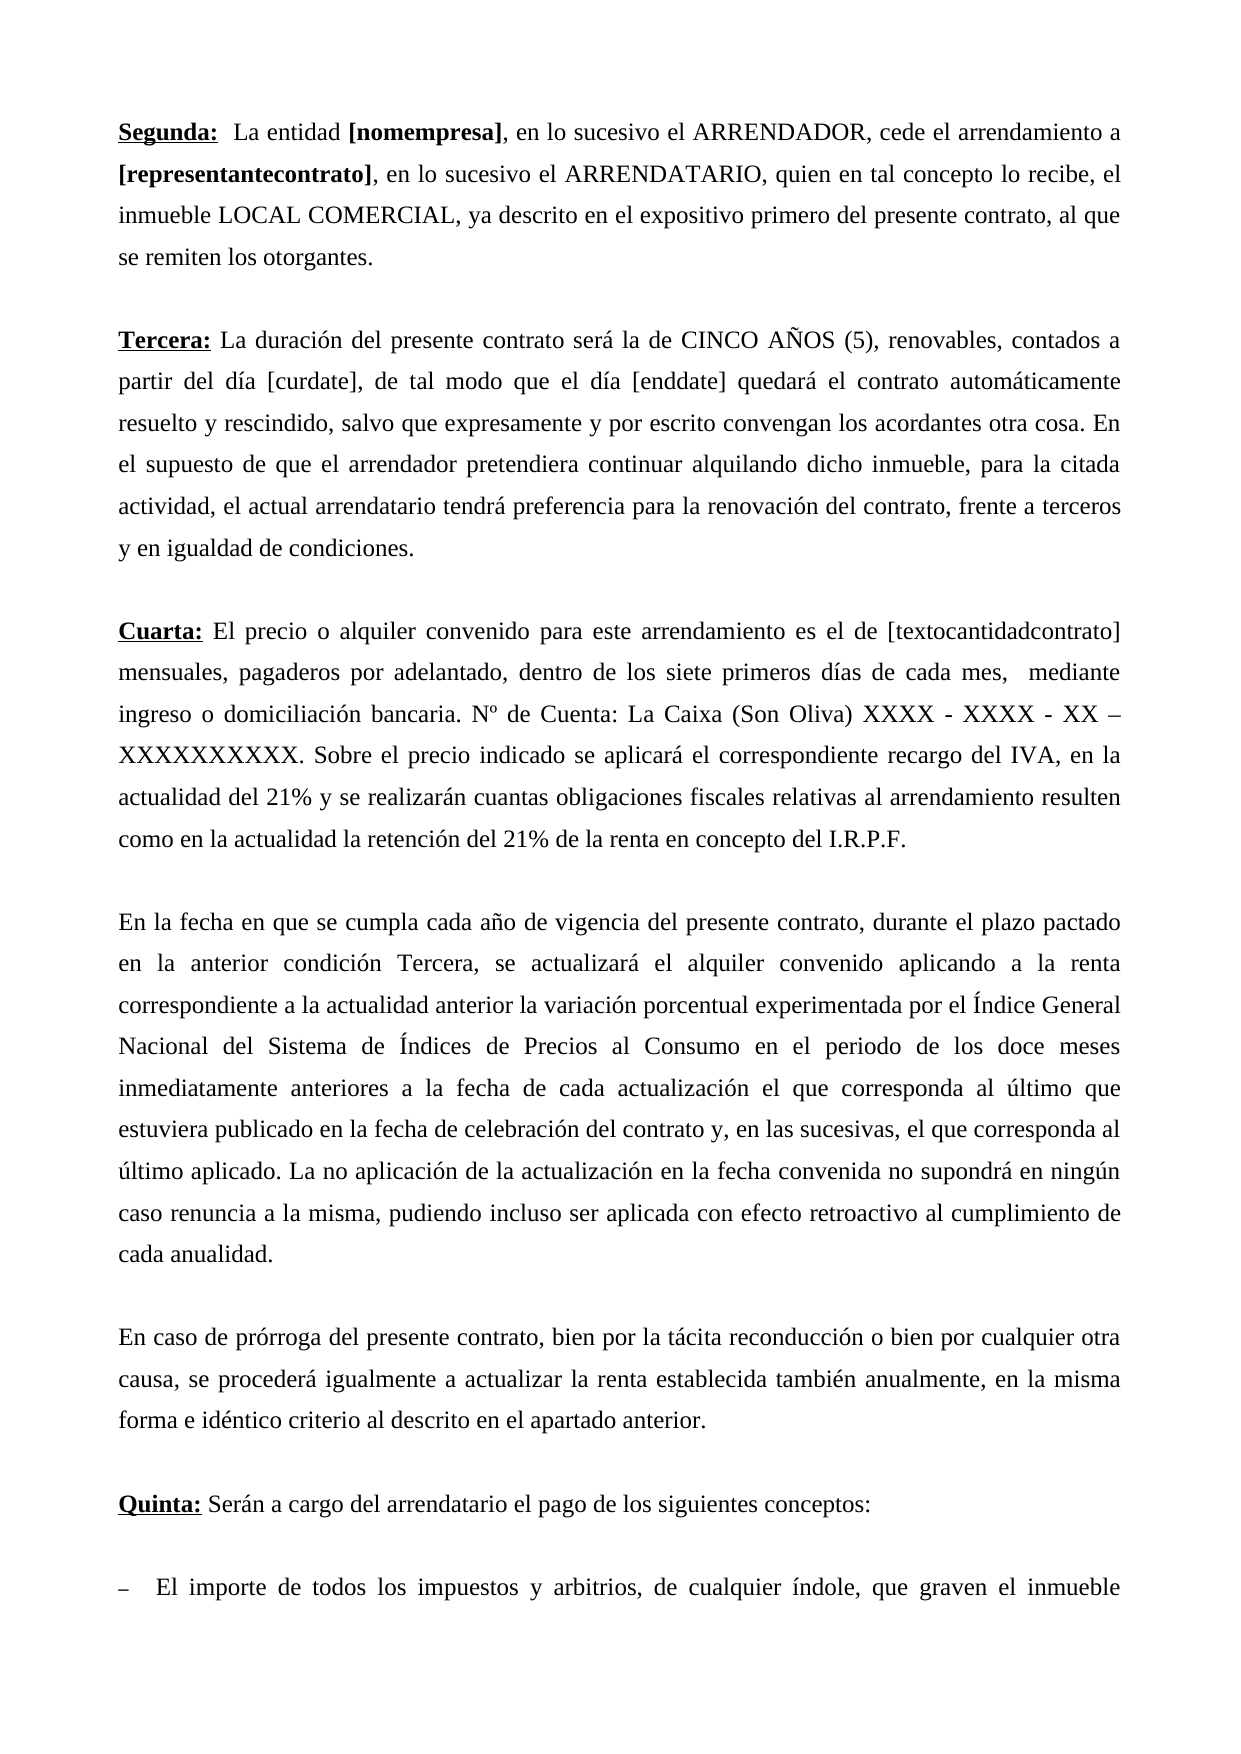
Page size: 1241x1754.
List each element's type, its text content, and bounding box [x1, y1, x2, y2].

text Cuarta: El precio o alquiler convenido para este arrendamiento es el de [textocantidadcontrato] mensuales, pagaderos por adelantado, dentro de los siete primeros días de cada mes, mediante ingreso o domiciliación bancaria. Nº de Cuenta: La Caixa (Son Oliva) XXXX - XXXX - XX – XXXXXXXXXX. Sobre el precio indicado se aplicará el correspondiente recargo del IVA, en la actualidad del 21% y se realizarán cuantas obligaciones fiscales relativas al arrendamiento resulten como en la actualidad la retención del 21% de la renta en concepto del I.R.P.F. [118, 617, 1122, 852]
text Tercera: La duración del presente contrato será la de CINCO AÑOS (5), renovables, contados a partir del día [curdate], de tal modo que el día [enddate] quedará el contrato automáticamente resuelto y rescindido, salvo que expresamente y por escrito convengan los acordantes otra cosa. En el supuesto de que el arrendador pretendiera continuar alquilando dicho inmueble, para la citada actividad, el actual arrendatario tendrá preferencia para la renovación del contrato, frente a terceros y en igualdad de condiciones. [118, 326, 1122, 561]
text Quinta: Serán a cargo del arrendatario el pago de los siguientes conceptos: [118, 1490, 1122, 1517]
text En caso de prórroga del presente contrato, bien por la tácita reconducción o bien por cualquier otra causa, se procederá igualmente a actualizar la renta establecida también anualmente, en la misma forma e idéntico criterio al descrito en el apartado anterior. [118, 1323, 1122, 1434]
list El importe de todos los impuestos y arbitrios, de cualquier índole, que graven el inmueble [118, 1573, 1122, 1601]
text Segunda: La entidad [nomempresa], en lo sucesivo el ARRENDADOR, cede el arrendamiento a [representantecontrato], en lo sucesivo el ARRENDATARIO, quien en tal concepto lo recibe, el inmueble LOCAL COMERCIAL, ya descrito en el expositivo primero del presente contrato, al que se remiten los otorgantes. [118, 118, 1122, 271]
text En la fecha en que se cumpla cada año de vigencia del presente contrato, durante el plazo pactado en la anterior condición Tercera, se actualizará el alquiler convenido aplicando a la renta correspondiente a la actualidad anterior la variación porcentual experimentada por el Índice General Nacional del Sistema de Índices de Precios al Consumo en el periodo de los doce meses inmediatamente anteriores a la fecha de cada actualización el que corresponda al último que estuviera publicado en la fecha de celebración del contrato y, en las sucesivas, el que corresponda al último aplicado. La no aplicación de la actualización en la fecha convenida no supondrá en ningún caso renuncia a la misma, pudiendo incluso ser aplicada con efecto retroactivo al cumplimiento de cada anualidad. [118, 908, 1122, 1268]
